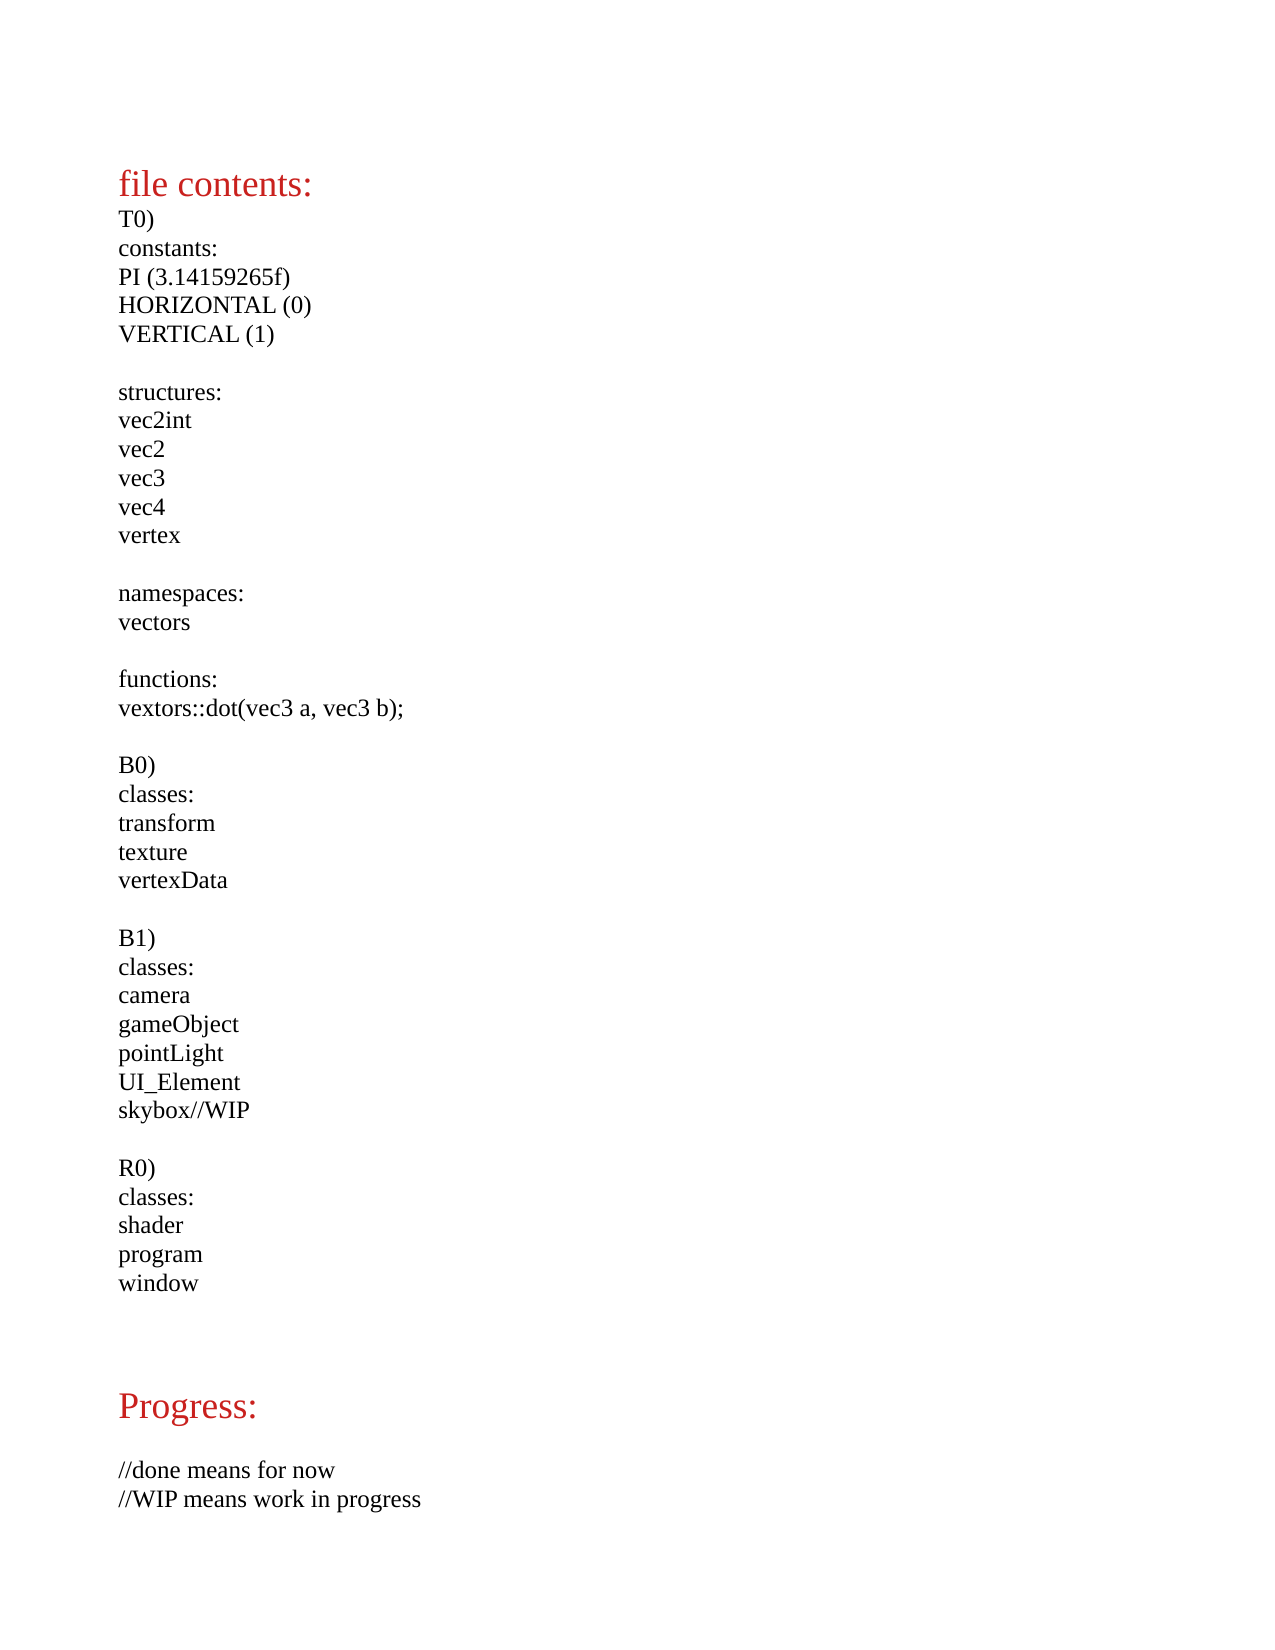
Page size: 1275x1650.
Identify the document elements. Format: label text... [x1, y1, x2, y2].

text vec2int [118, 406, 1157, 434]
text vec2 [118, 434, 1157, 463]
text shader [118, 1211, 1157, 1239]
text pointLight [118, 1038, 1157, 1067]
text program [118, 1239, 1157, 1268]
text T0) [118, 204, 1157, 233]
text classes: [118, 1182, 1157, 1211]
text namespaces: [118, 578, 1157, 607]
text vertexData [118, 866, 1157, 894]
text HORIZONTAL (0) [118, 291, 1157, 319]
text vec4 [118, 492, 1157, 521]
text //done means for now [118, 1455, 1157, 1484]
text vectors [118, 607, 1157, 636]
text //WIP means work in progress [118, 1484, 1157, 1512]
text R0) [118, 1153, 1157, 1182]
text UI_Element [118, 1067, 1157, 1096]
text Progress: [118, 1383, 1157, 1426]
text classes: [118, 779, 1157, 808]
text classes: [118, 952, 1157, 981]
text functions: [118, 664, 1157, 693]
text window [118, 1268, 1157, 1297]
text vextors::dot(vec3 a, vec3 b); [118, 693, 1157, 722]
text constants: [118, 233, 1157, 262]
text vertex [118, 521, 1157, 549]
text skybox//WIP [118, 1096, 1157, 1124]
text camera [118, 981, 1157, 1009]
text PI (3.14159265f) [118, 262, 1157, 291]
text B1) [118, 923, 1157, 952]
text transform [118, 808, 1157, 837]
text gameObject [118, 1009, 1157, 1038]
text vec3 [118, 463, 1157, 492]
text structures: [118, 377, 1157, 406]
text VERTICAL (1) [118, 319, 1157, 348]
text file contents: [118, 161, 1157, 204]
text texture [118, 837, 1157, 866]
text B0) [118, 751, 1157, 779]
